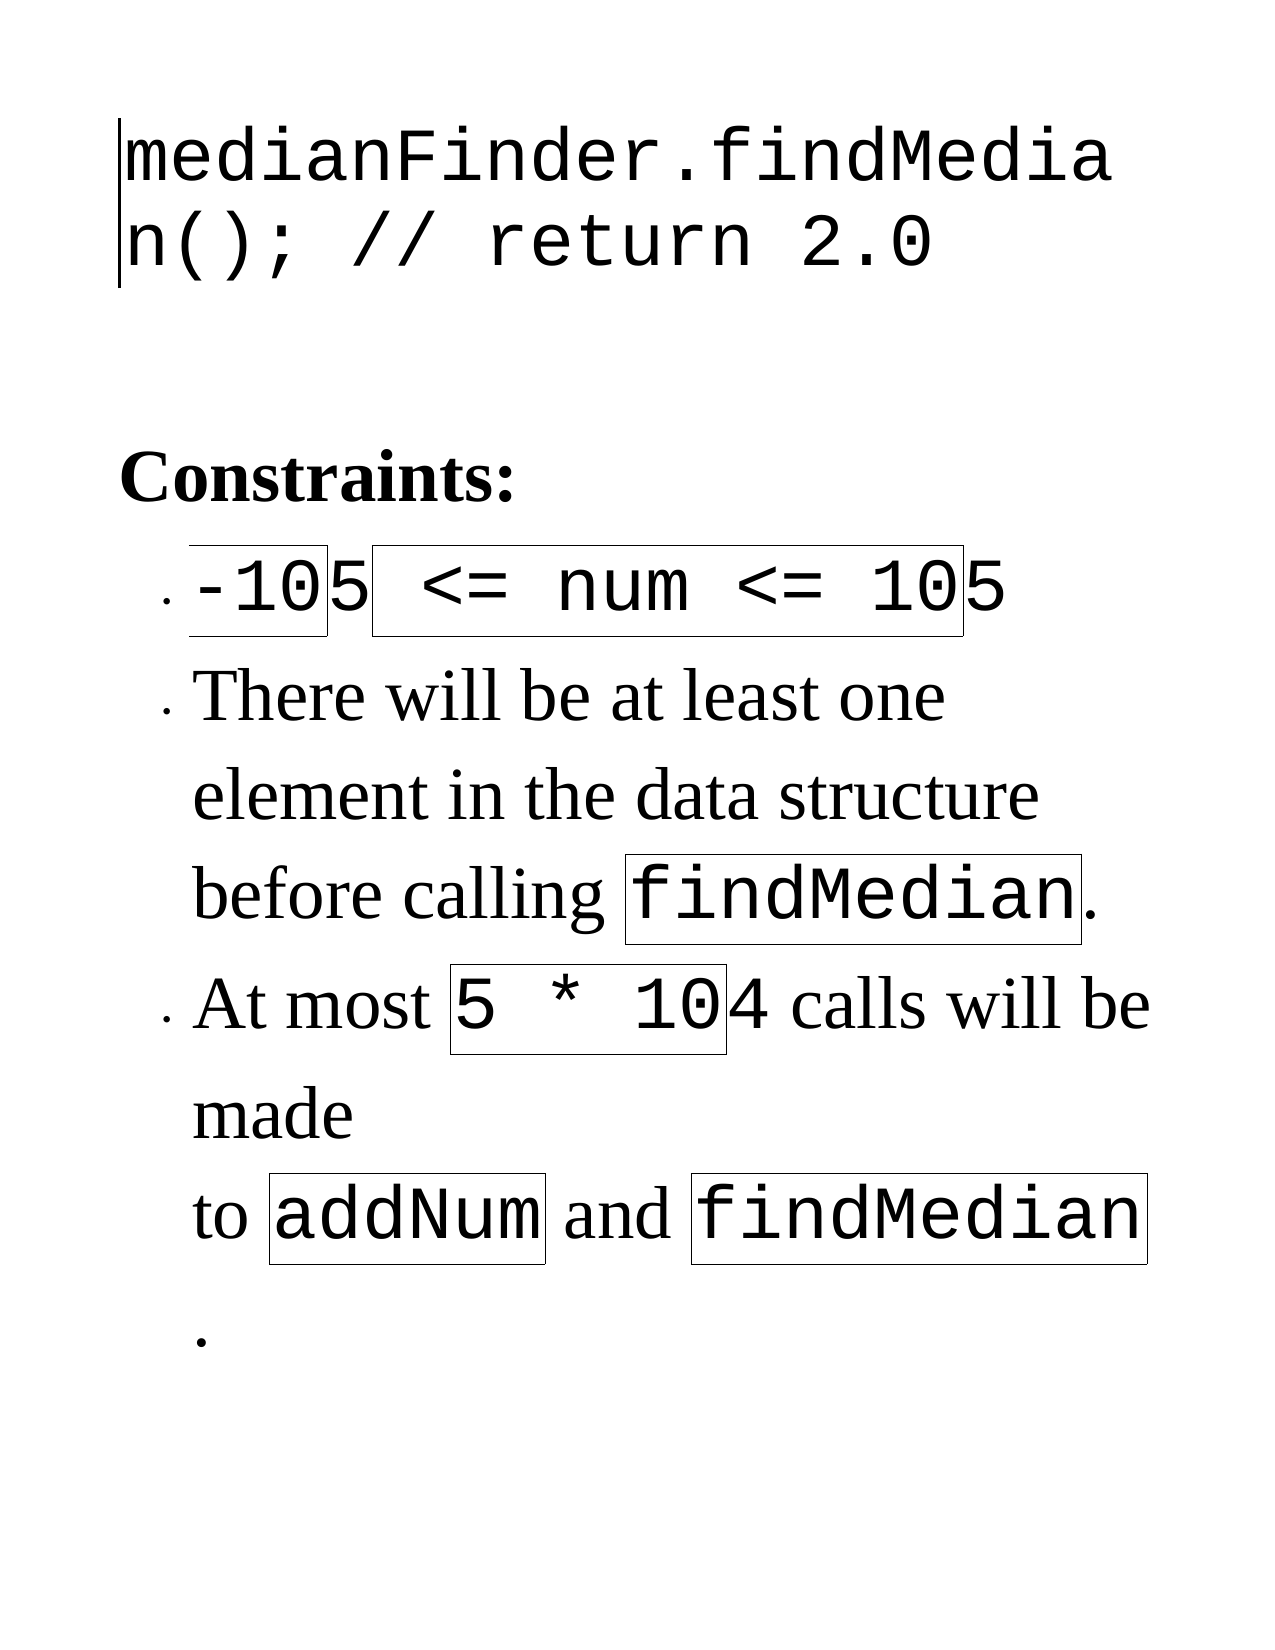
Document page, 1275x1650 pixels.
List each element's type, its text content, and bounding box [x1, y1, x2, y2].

text medianFinder.findMedian(); // return 2.0 [121, 118, 1157, 288]
list -105 <= num <= 105 [162, 545, 327, 636]
list -105 <= num <= 105 [964, 545, 1157, 636]
list There will be at least one element in the data structure before calling findMedian. [162, 650, 1157, 944]
list -105 <= num <= 105 [328, 545, 372, 636]
list -105 <= num <= 105 [373, 546, 963, 636]
text Constraints: [118, 431, 1157, 518]
list At most 5 * 104 calls will be made to addNum and findMedian. [162, 959, 1157, 1363]
